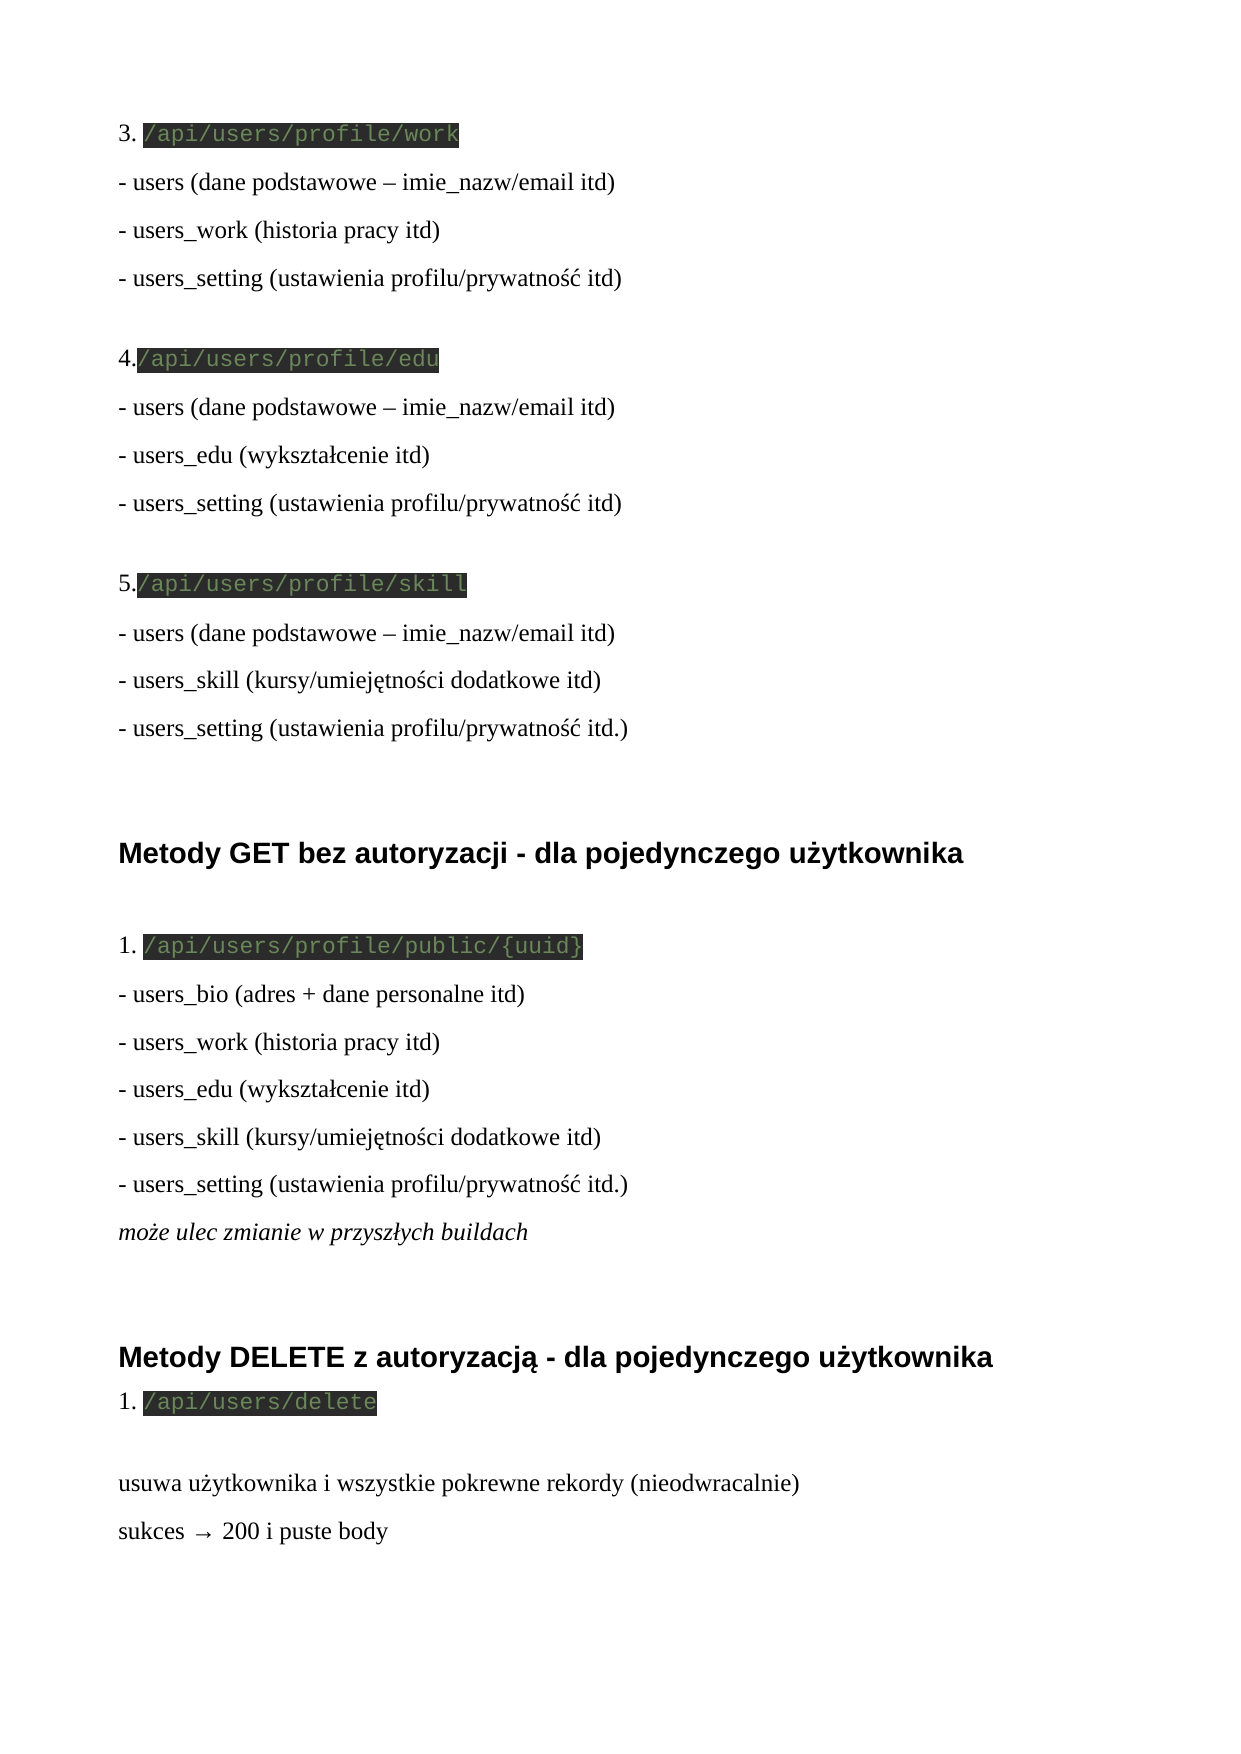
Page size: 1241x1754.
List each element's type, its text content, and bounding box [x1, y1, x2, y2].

text może ulec zmianie w przyszłych buildach [118, 1217, 1122, 1246]
text - users_setting (ustawienia profilu/prywatność itd) [118, 488, 1122, 549]
text - users_bio (adres + dane personalne itd) [118, 979, 1122, 1008]
text usuwa użytkownika i wszystkie pokrewne rekordy (nieodwracalnie) [118, 1436, 1122, 1497]
text - users (dane podstawowe – imie_nazw/email itd) [118, 618, 1122, 646]
text - users (dane podstawowe – imie_nazw/email itd) [118, 392, 1122, 421]
text - users_edu (wykształcenie itd) [118, 440, 1122, 469]
text - users_edu (wykształcenie itd) [118, 1074, 1122, 1103]
text - users (dane podstawowe – imie_nazw/email itd) [118, 167, 1122, 196]
subtitle Metody DELETE z autoryzacją - dla pojedynczego użytkownika [118, 1340, 1122, 1374]
text - users_setting (ustawienia profilu/prywatność itd.) [118, 1169, 1122, 1198]
text sukces → 200 i puste body [118, 1516, 1122, 1545]
text - users_work (historia pracy itd) [118, 215, 1122, 244]
text 1. /api/users/profile/public/{uuid} [118, 930, 1122, 960]
subtitle Metody GET bez autoryzacji - dla pojedynczego użytkownika [118, 836, 1122, 869]
text 3. /api/users/profile/work [118, 118, 1122, 148]
text - users_setting (ustawienia profilu/prywatność itd) [118, 263, 1122, 324]
text - users_work (historia pracy itd) [118, 1027, 1122, 1055]
text 5./api/users/profile/skill [118, 568, 1122, 598]
text 1. /api/users/delete [118, 1386, 1122, 1416]
text - users_setting (ustawienia profilu/prywatność itd.) [118, 713, 1122, 742]
text 4./api/users/profile/edu [118, 343, 1122, 373]
text - users_skill (kursy/umiejętności dodatkowe itd) [118, 665, 1122, 694]
text - users_skill (kursy/umiejętności dodatkowe itd) [118, 1122, 1122, 1151]
